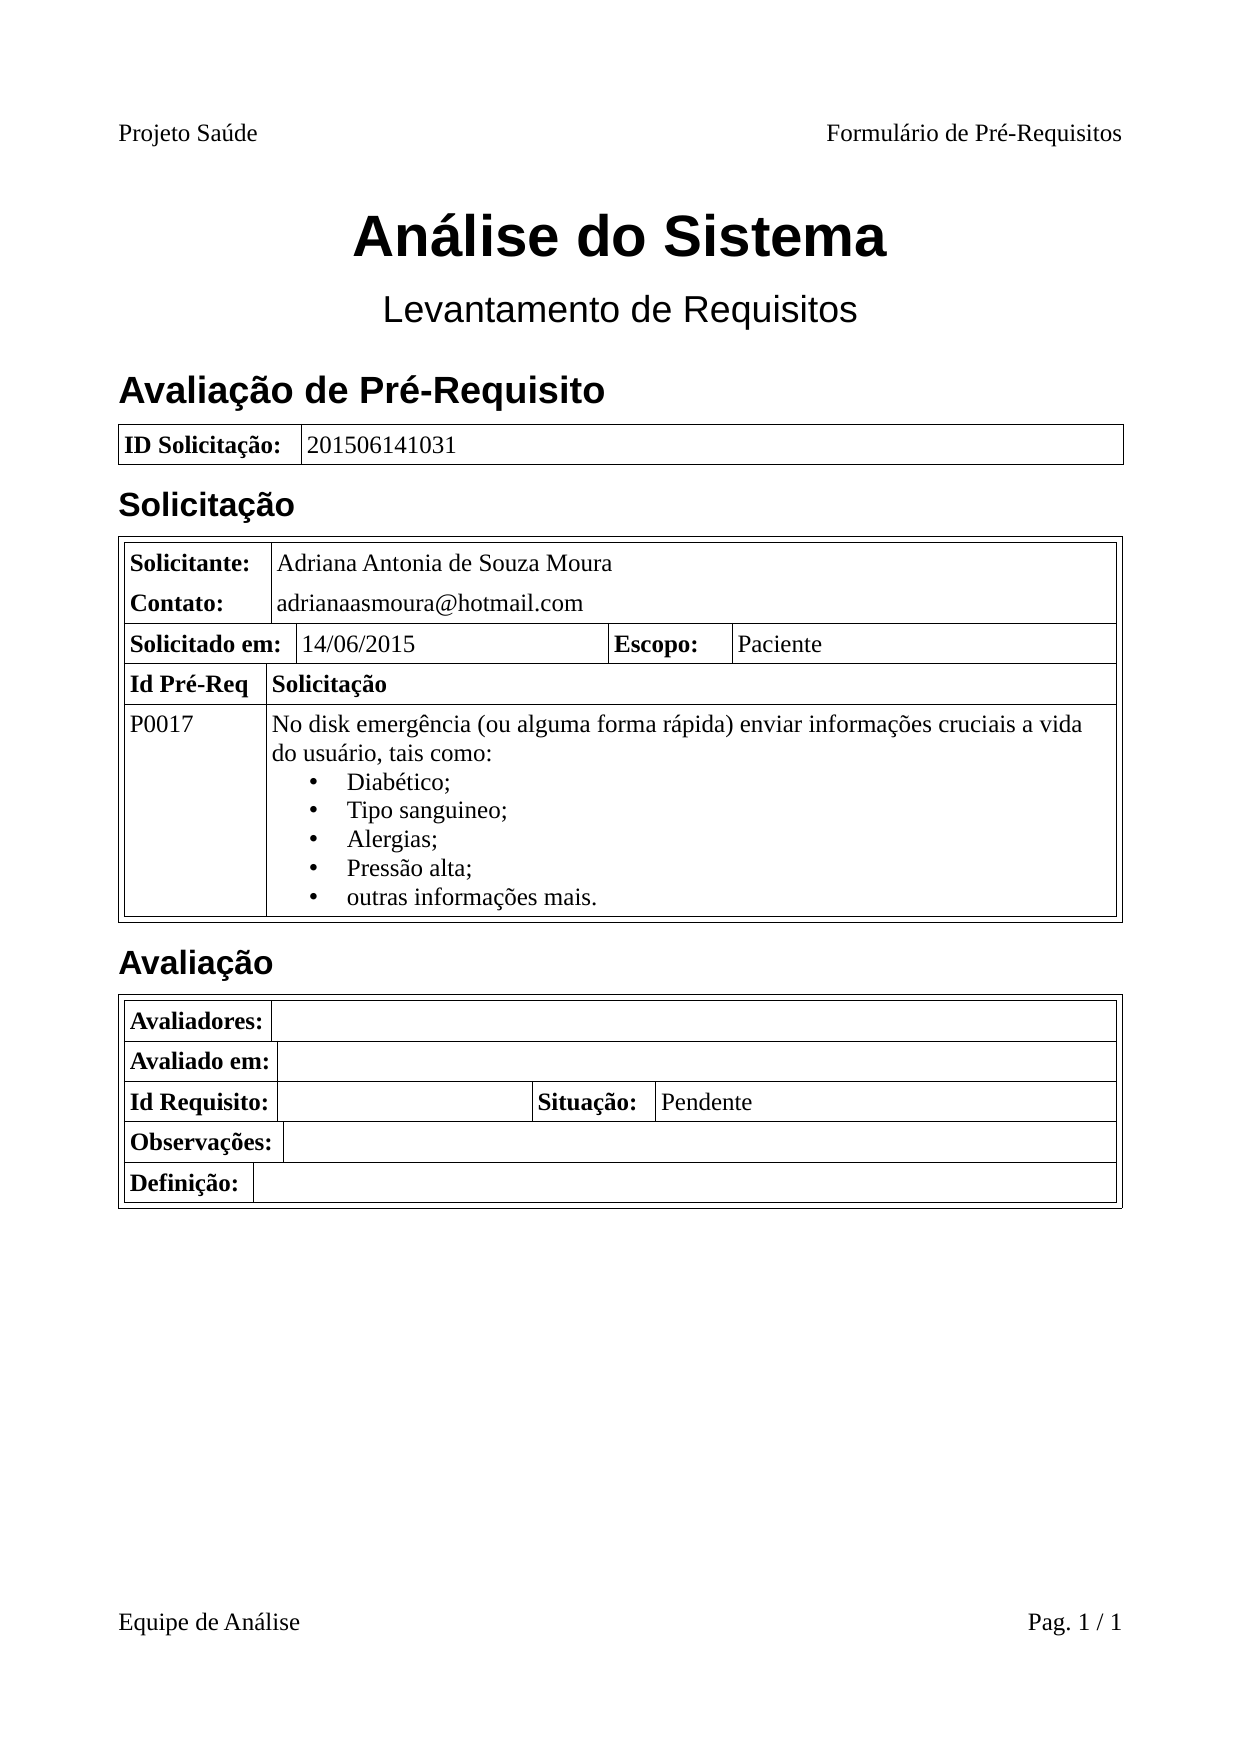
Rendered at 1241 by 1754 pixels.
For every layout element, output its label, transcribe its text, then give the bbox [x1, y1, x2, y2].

table_header Paciente [733, 624, 1116, 663]
table_cell P0017 [125, 705, 266, 916]
table_header Solicitação [267, 664, 1116, 703]
table_header Avaliado em: [125, 1042, 277, 1081]
subtitle Solicitação [118, 485, 1122, 524]
table_header [284, 1122, 1116, 1162]
table_header Escopo: [609, 624, 732, 663]
table_header Id Pré-Req [125, 664, 266, 703]
table_header Situação: [533, 1082, 655, 1121]
table_header ID Solicitação: [119, 425, 301, 464]
table_header [119, 537, 1122, 922]
table_cell No disk emergência (ou alguma forma rápida) enviar informações cruciais a vida do usuário, tais como: Diabético; Tipo sanguineo; Alergias; Pressão alta; outras informações mais. [267, 705, 1116, 916]
table_header [272, 1001, 1116, 1041]
subtitle Levantamento de Requisitos [118, 287, 1122, 330]
table_header [278, 1042, 1116, 1081]
table_header 201506141031 [302, 425, 1123, 464]
table_cell Contato: [125, 583, 271, 623]
table_header [254, 1163, 1116, 1202]
title Análise do Sistema [118, 201, 1122, 268]
table_header 14/06/2015 [297, 624, 608, 663]
table_cell adrianaasmoura@hotmail.com [272, 583, 1116, 623]
table_header Definição: [125, 1163, 253, 1202]
table_header Solicitante: [125, 543, 271, 582]
subtitle Avaliação de Pré-Requisito [118, 368, 1122, 411]
table_header [278, 1082, 532, 1121]
table_header [119, 995, 1122, 1208]
table_header Observações: [125, 1122, 283, 1162]
table_header Id Requisito: [125, 1082, 277, 1121]
table_header Pendente [656, 1082, 1116, 1121]
table_header Adriana Antonia de Souza Moura [272, 543, 1116, 582]
table_header Solicitado em: [125, 624, 296, 663]
subtitle Avaliação [118, 943, 1122, 982]
table_header Avaliadores: [125, 1001, 271, 1041]
